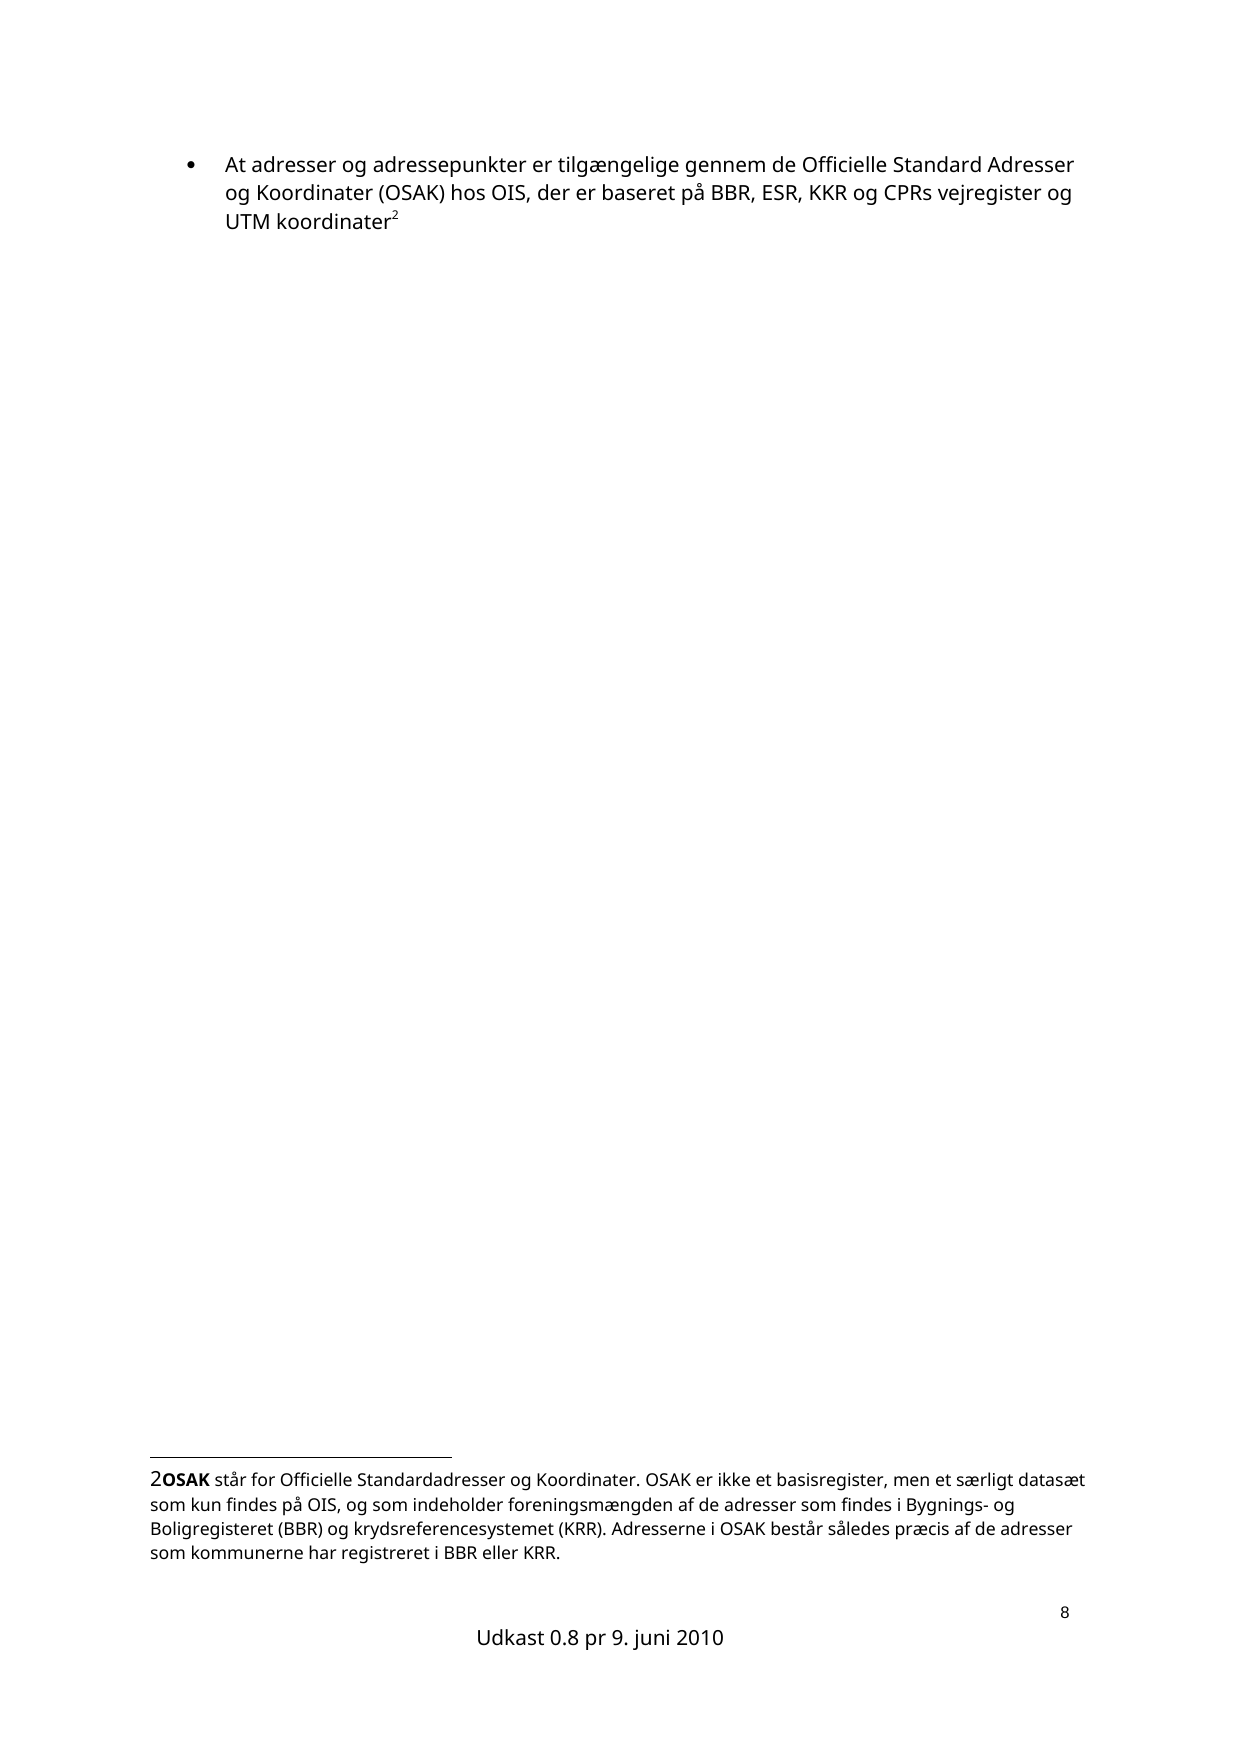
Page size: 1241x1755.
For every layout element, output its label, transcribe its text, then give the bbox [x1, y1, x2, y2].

list OSAK står for Officielle Standardadresser og Koordinater. OSAK er ikke et basisregister, men et særligt datasæt som kun findes på OIS, og som indeholder foreningsmængden af de adresser som findes i Bygnings- og Boligregisteret (BBR) og krydsreferencesystemet (KRR). Adresserne i OSAK består således præcis af de adresser som kommunerne har registreret i BBR eller KRR. [150, 1464, 1090, 1564]
list At adresser og adressepunkter er tilgængelige gennem de Officielle Standard Adresser og Koordinater (OSAK) hos OIS, der er baseret på BBR, ESR, KKR og CPRs vejregister og UTM koordinater [187, 150, 1090, 235]
